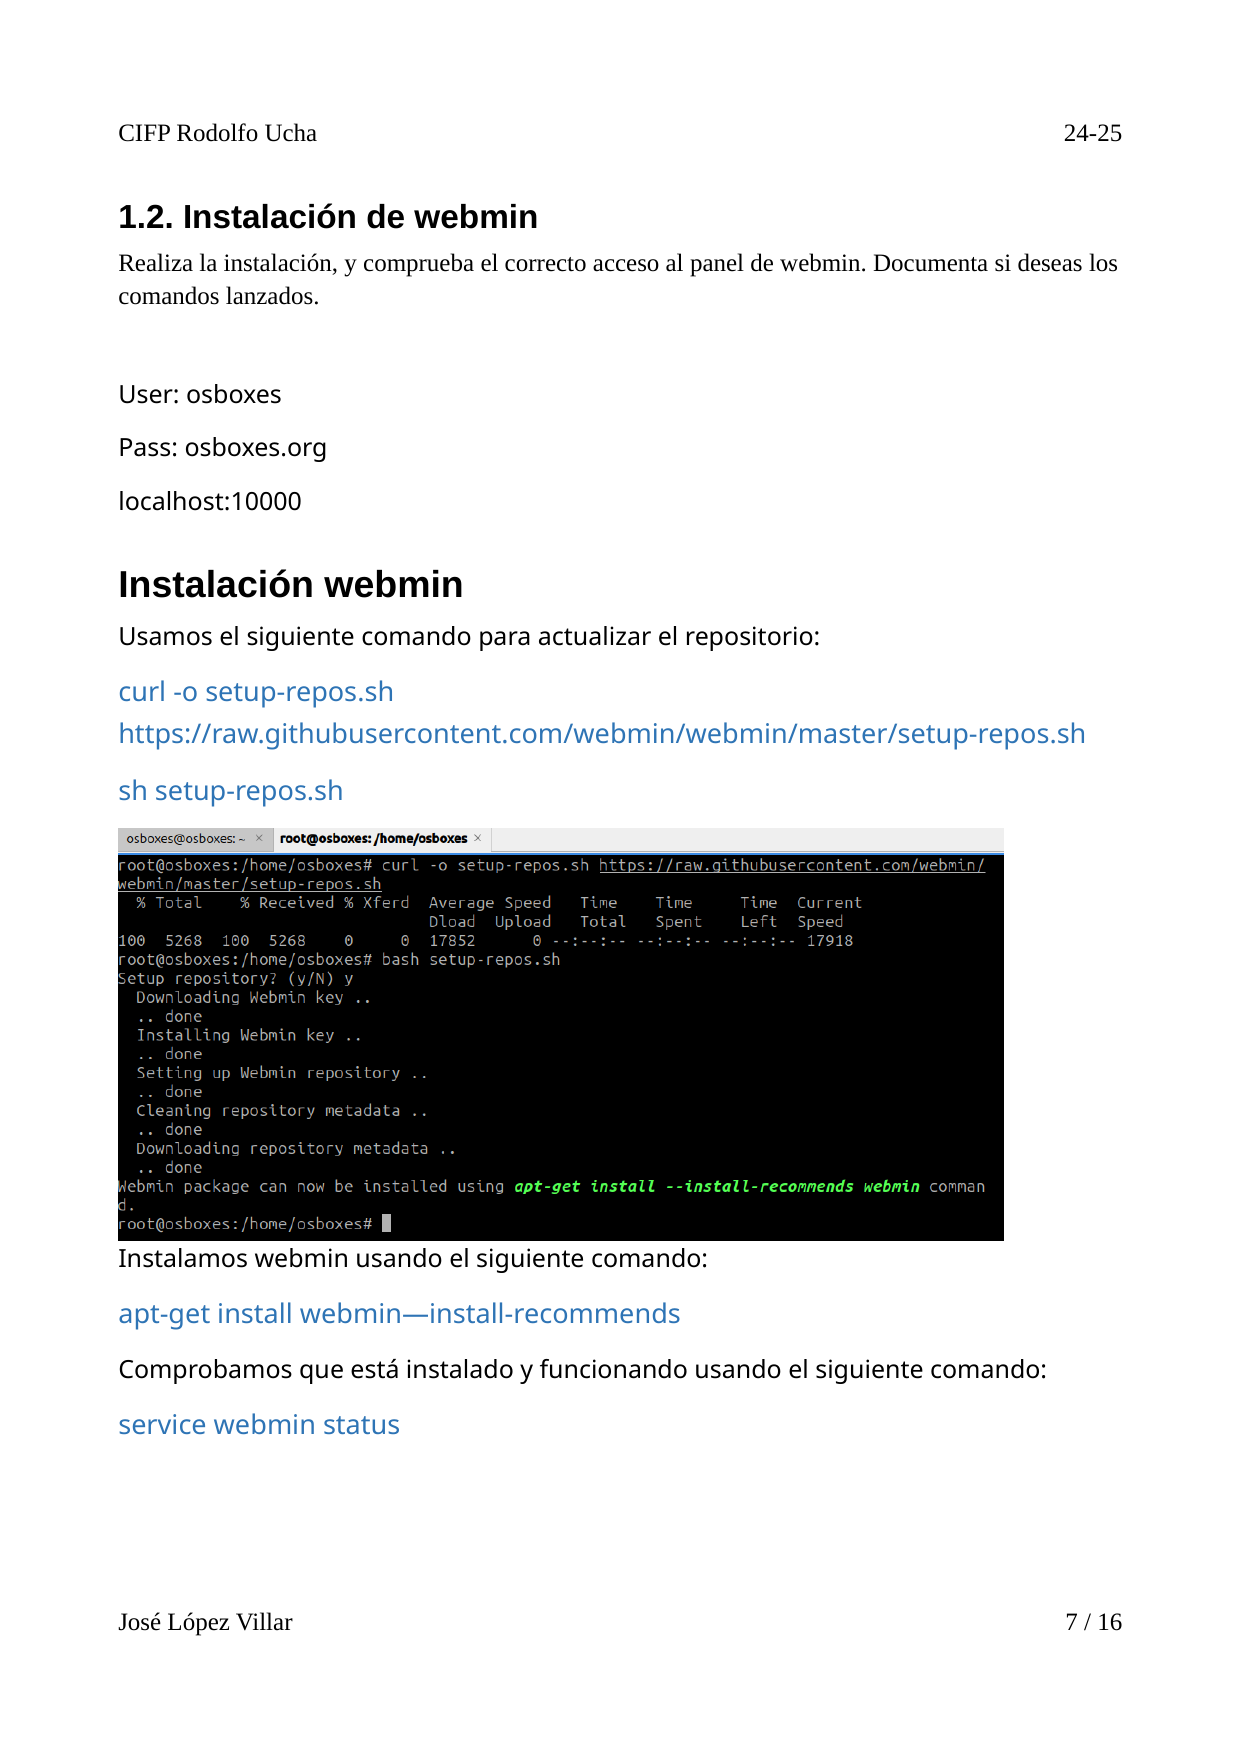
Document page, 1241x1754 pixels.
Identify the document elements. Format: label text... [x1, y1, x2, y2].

list User: osboxes [118, 376, 1122, 410]
text Instalamos webmin usando el siguiente comando: [118, 1241, 1122, 1275]
text apt-get install webmin—install-recommends [118, 1294, 1122, 1331]
text Usamos el siguiente comando para actualizar el repositorio: [118, 618, 1122, 652]
text Comprobamos que está instalado y funcionando usando el siguiente comando: [118, 1352, 1122, 1386]
text Realiza la instalación, y comprueba el correcto acceso al panel de webmin. Documenta si deseas los comandos lanzados. [118, 248, 1122, 310]
text sh setup-repos.sh [118, 771, 1122, 808]
text curl -o setup-repos.sh https://raw.githubusercontent.com/webmin/webmin/master/setup-repos.sh [118, 672, 1122, 751]
subtitle Instalación webmin [118, 563, 1122, 606]
subtitle 1.2. Instalación de webmin [118, 197, 1122, 236]
text service webmin status [118, 1405, 1122, 1442]
picture [118, 828, 1004, 1241]
list Pass: osboxes.org [118, 430, 1122, 464]
list localhost:10000 [118, 484, 1122, 518]
